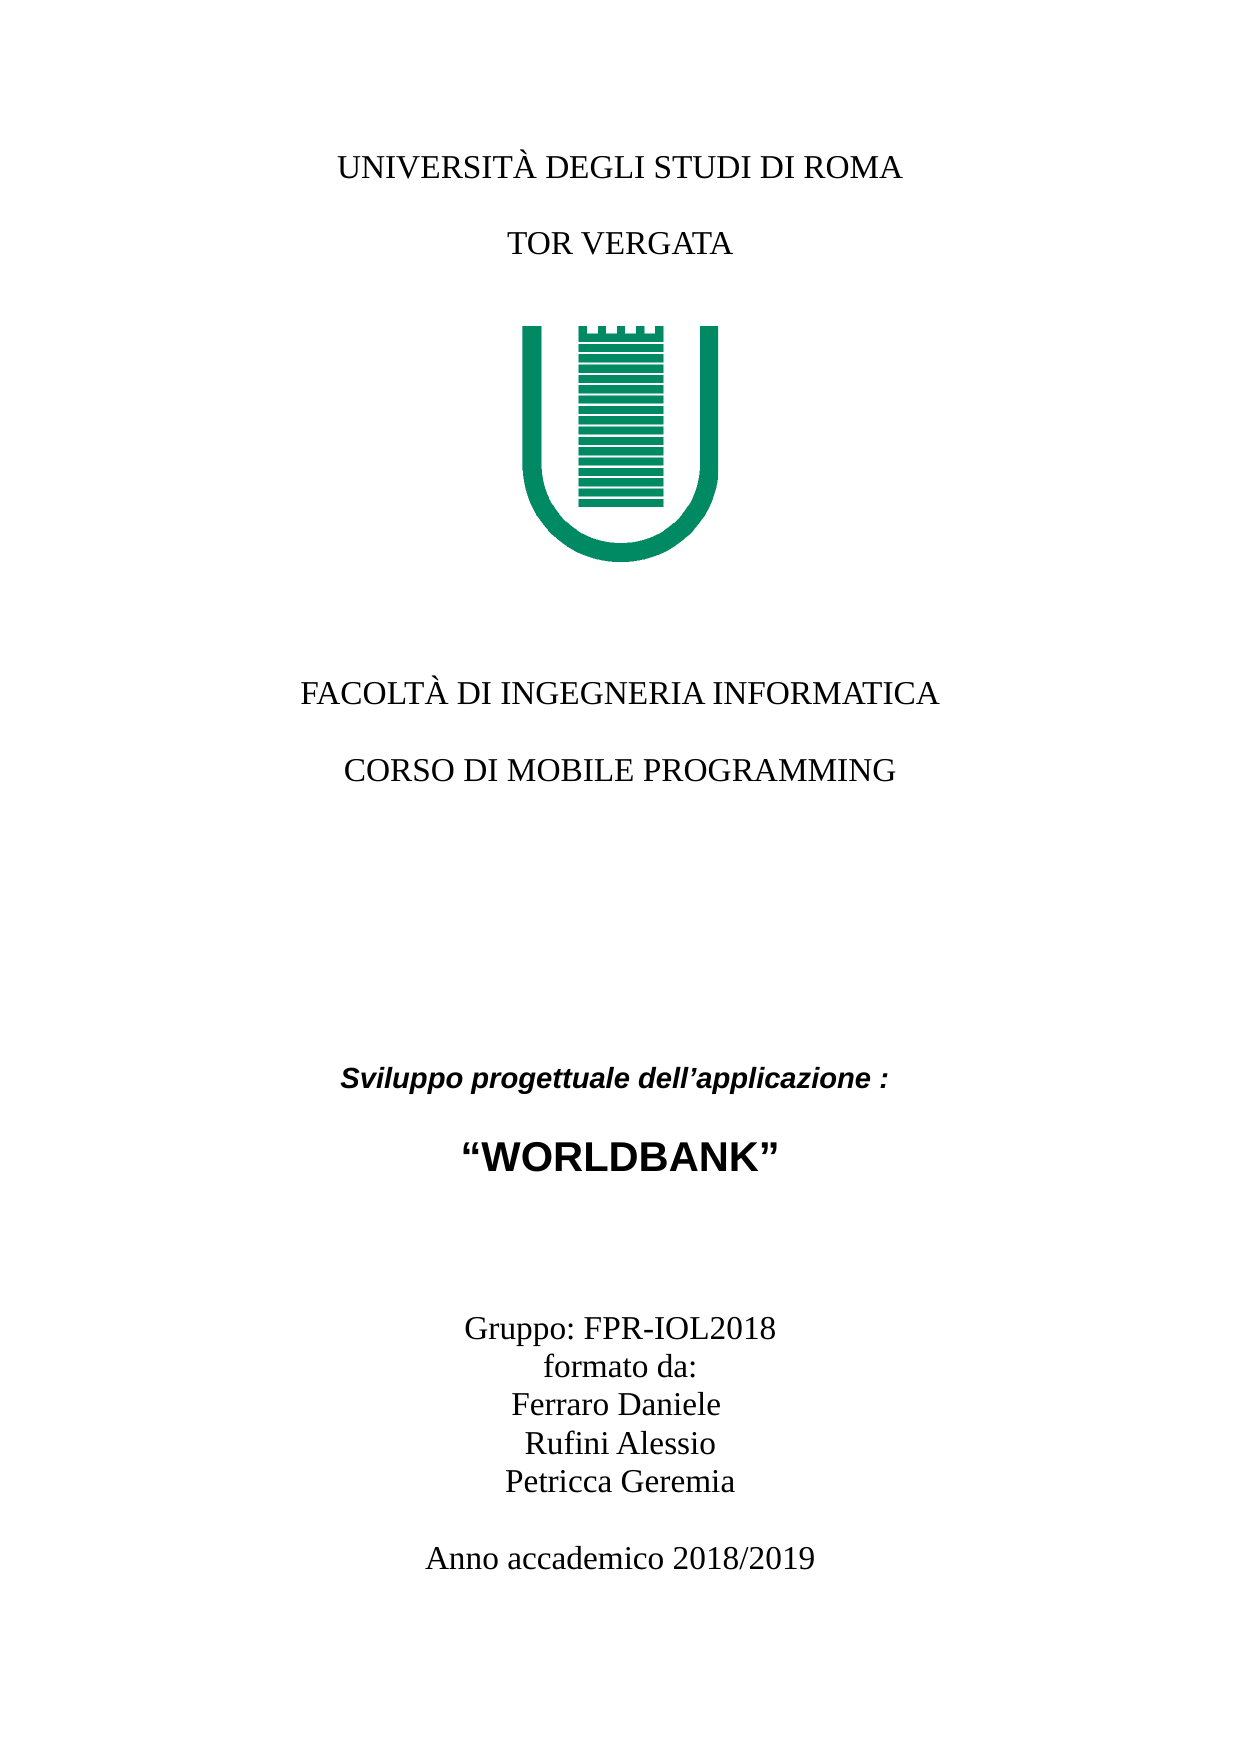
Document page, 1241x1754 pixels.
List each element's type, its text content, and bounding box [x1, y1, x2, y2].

text Anno accademico 2018/2019 [118, 1538, 1122, 1576]
title “WORLDBANK” [118, 1132, 1122, 1180]
text UNIVERSITÀ DEGLI STUDI DI ROMA [118, 147, 1122, 185]
picture [522, 326, 719, 562]
text Gruppo: FPR-IOL2018 [118, 1308, 1122, 1346]
text FACOLTÀ DI INGEGNERIA INFORMATICA [118, 673, 1122, 711]
text CORSO DI MOBILE PROGRAMMING [118, 750, 1122, 788]
text Petricca Geremia [118, 1461, 1122, 1499]
text TOR VERGATA [118, 223, 1122, 262]
text Rufini Alessio [118, 1423, 1122, 1461]
title Sviluppo progettuale dell’applicazione : [118, 1061, 1122, 1095]
text Ferraro Daniele [118, 1384, 1122, 1423]
text formato da: [118, 1346, 1122, 1384]
